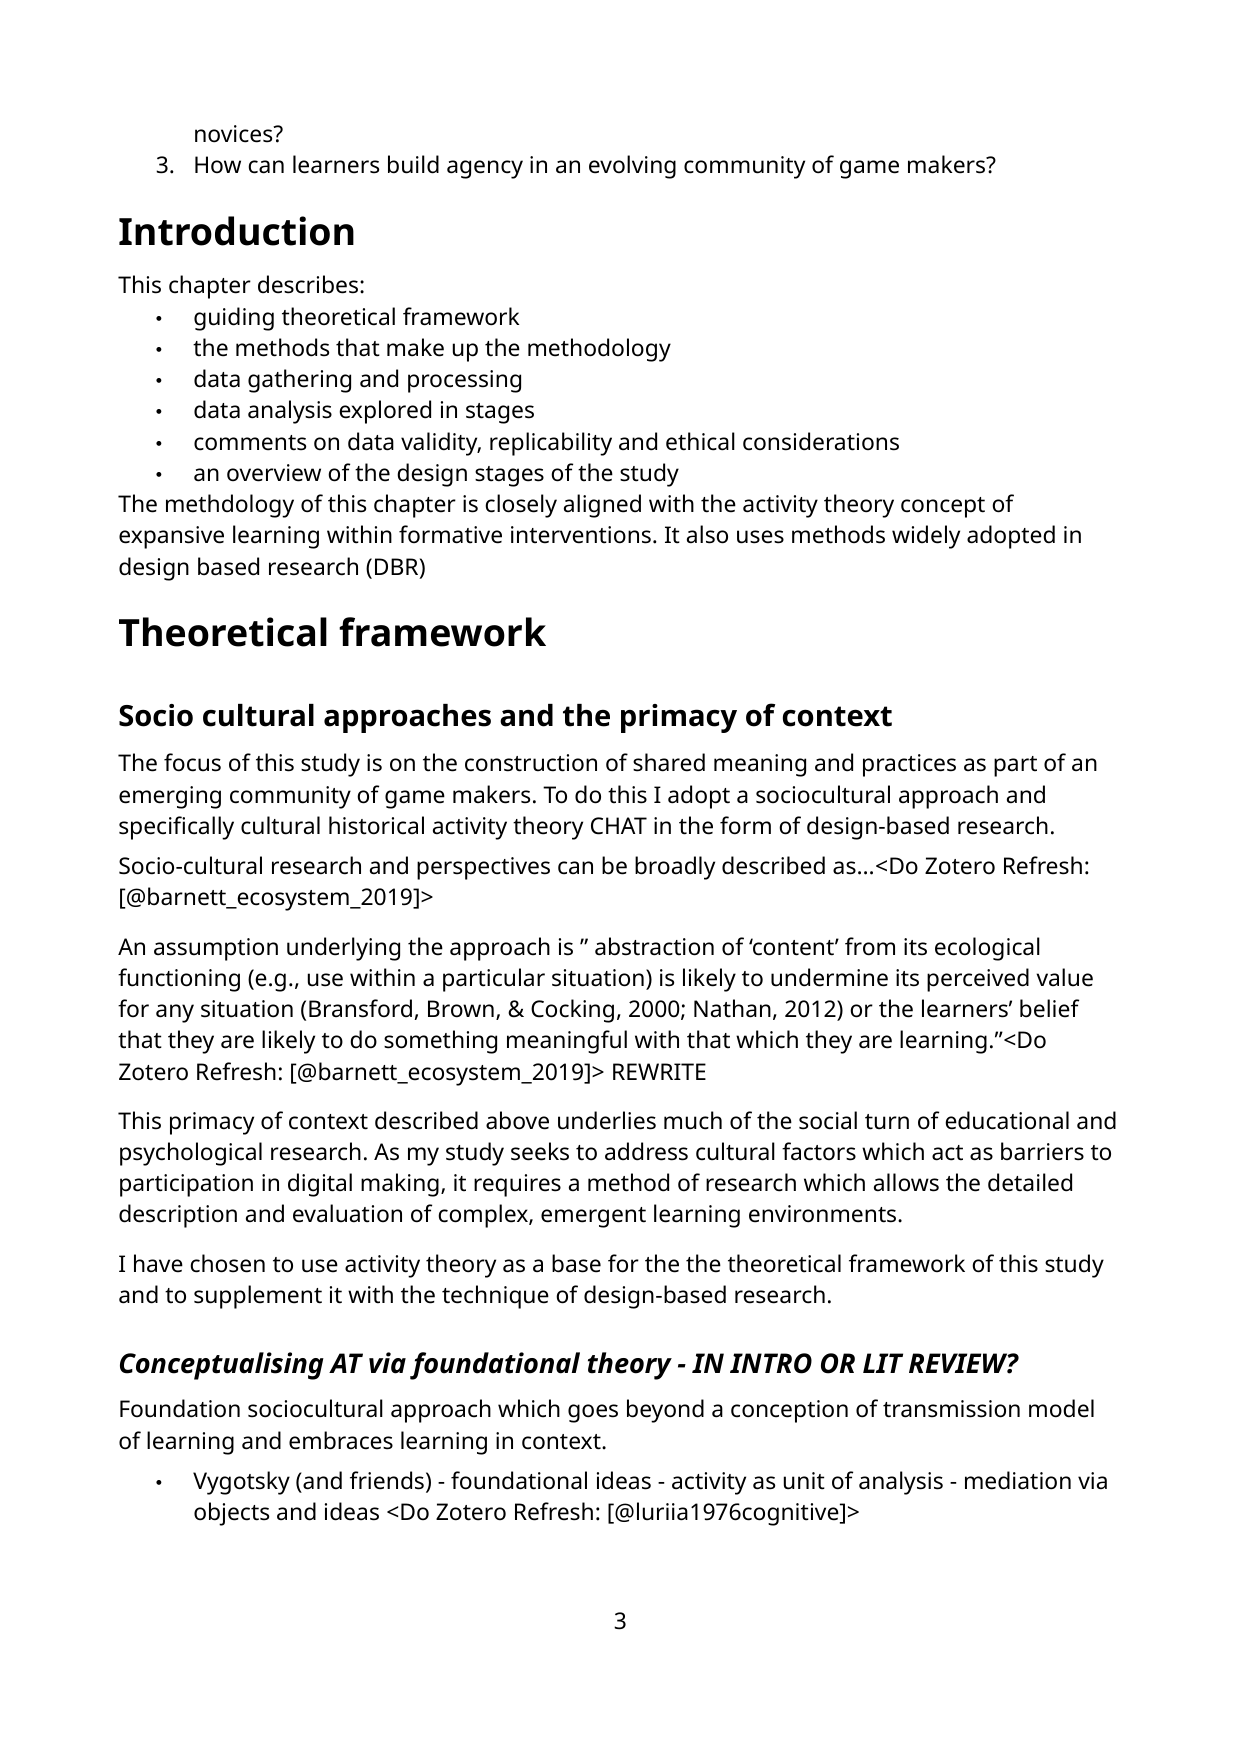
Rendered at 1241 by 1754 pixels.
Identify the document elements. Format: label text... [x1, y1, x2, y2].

list data analysis explored in stages [156, 394, 1122, 425]
text The focus of this study is on the construction of shared meaning and practices as part of an emerging community of game makers. To do this I adopt a sociocultural approach and specifically cultural historical activity theory CHAT in the form of design-based research. [118, 747, 1122, 841]
list How can learners build agency in an evolving community of game makers? [156, 149, 1122, 181]
list comments on data validity, replicability and ethical considerations [156, 425, 1122, 457]
text I have chosen to use activity theory as a base for the the theoretical framework of this study and to supplement it with the technique of design-based research. [118, 1248, 1122, 1310]
text An assumption underlying the approach is ” abstraction of ‘content’ from its ecological functioning (e.g., use within a particular situation) is likely to undermine its perceived value for any situation (Bransford, Brown, & Cocking, 2000; Nathan, 2012) or the learners’ belief that they are likely to do something meaningful with that which they are learning.”<Do Zotero Refresh: [@barnett_ecosystem_2019]> REWRITE [118, 931, 1122, 1087]
list an overview of the design stages of the study [156, 457, 1122, 488]
text This primacy of context described above underlies much of the social turn of educational and psychological research. As my study seeks to address cultural factors which act as barriers to participation in digital making, it requires a method of research which allows the detailed description and evaluation of complex, emergent learning environments. [118, 1105, 1122, 1230]
text Socio-cultural research and perspectives can be broadly described as…<Do Zotero Refresh: [@barnett_ecosystem_2019]> [118, 850, 1122, 913]
subtitle Conceptualising AT via foundational theory - IN INTRO OR LIT REVIEW? [118, 1344, 1122, 1381]
list data gathering and processing [156, 363, 1122, 394]
subtitle Introduction [118, 206, 1122, 257]
list Vygotsky (and friends) - foundational ideas - activity as unit of analysis - mediation via objects and ideas <Do Zotero Refresh: [@luriia1976cognitive]> [156, 1465, 1122, 1527]
text The methdology of this chapter is closely aligned with the activity theory concept of expansive learning within formative interventions. It also uses methods widely adopted in design based research (DBR) [118, 488, 1122, 582]
subtitle Theoretical framework [118, 607, 1122, 658]
text This chapter describes: [118, 269, 1122, 300]
list novices? [156, 118, 1122, 149]
list the methods that make up the methodology [156, 332, 1122, 363]
text Foundation sociocultural approach which goes beyond a conception of transmission model of learning and embraces learning in context. [118, 1393, 1122, 1456]
list guiding theoretical framework [156, 300, 1122, 332]
subtitle Socio cultural approaches and the primacy of context [118, 695, 1122, 735]
